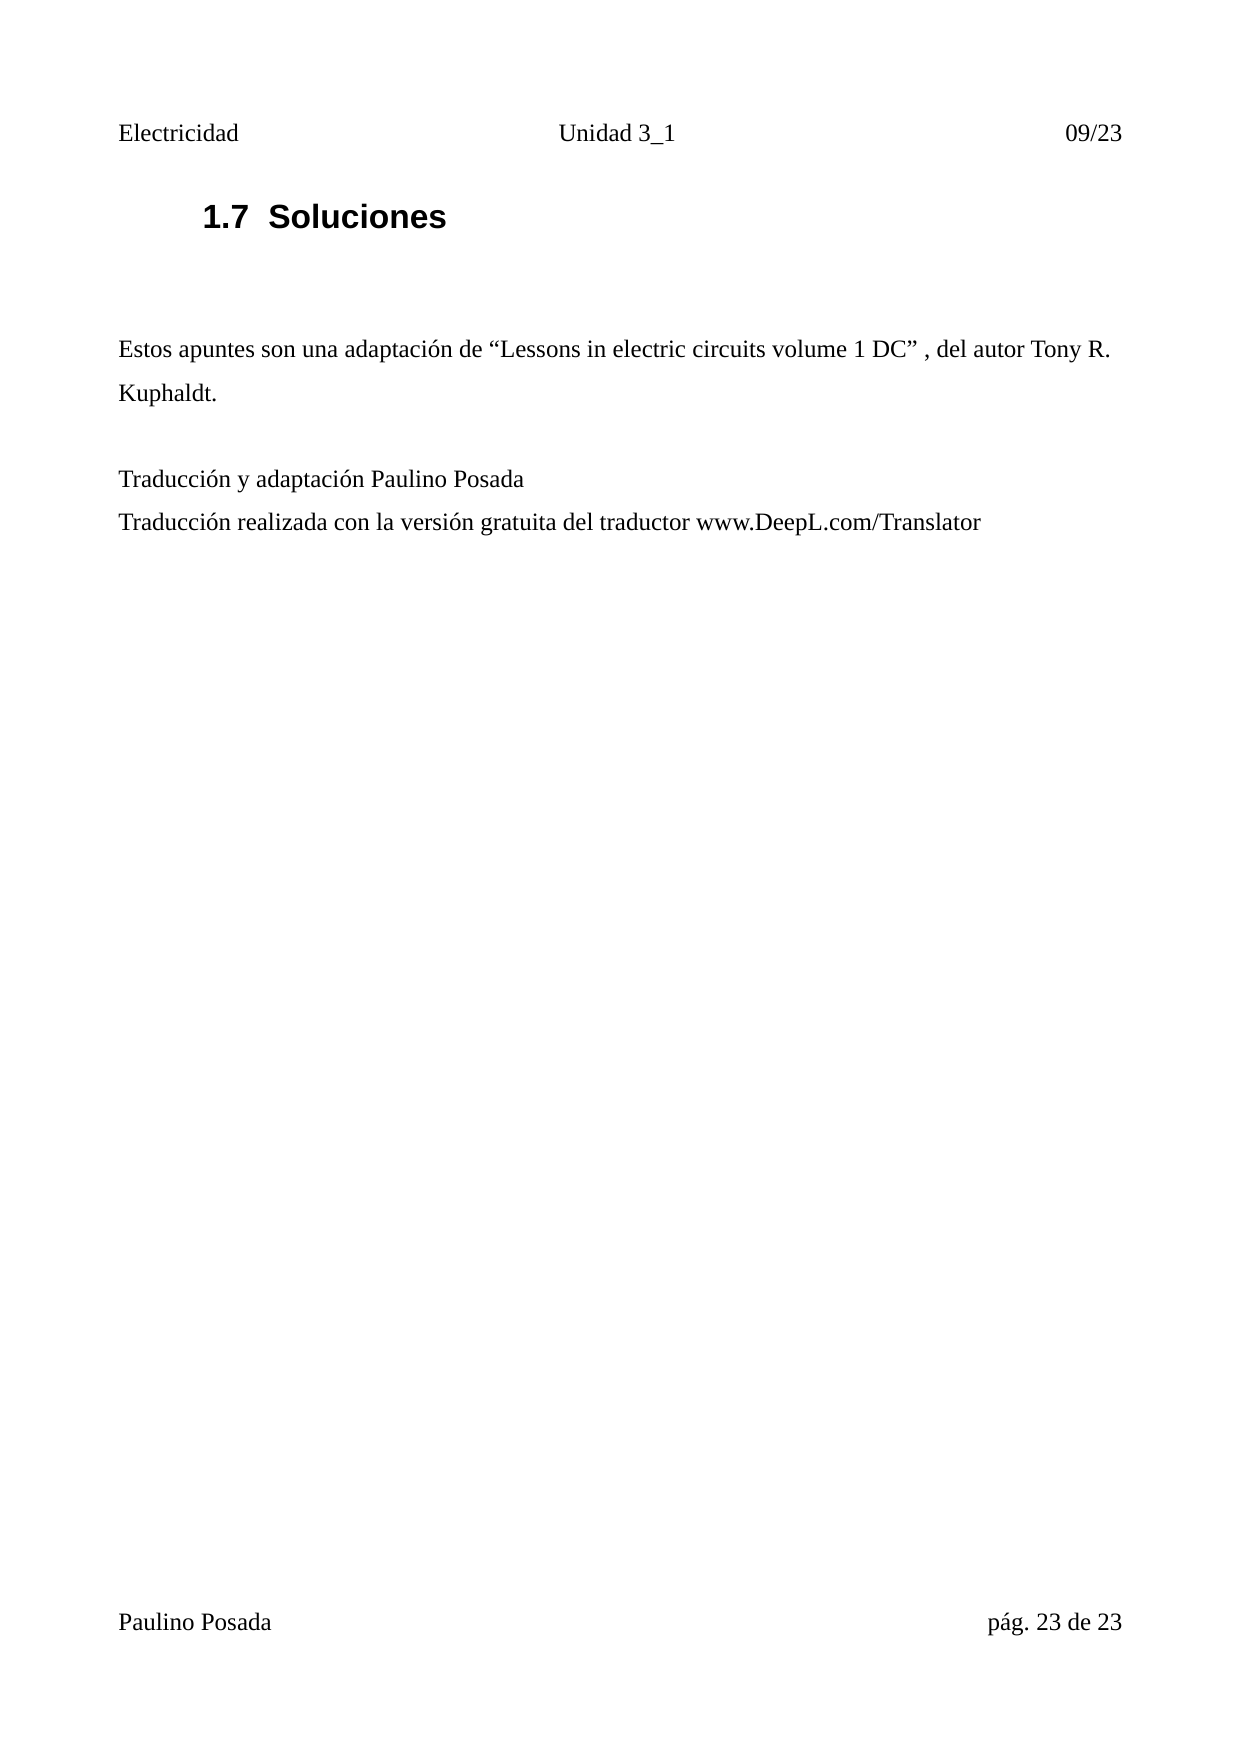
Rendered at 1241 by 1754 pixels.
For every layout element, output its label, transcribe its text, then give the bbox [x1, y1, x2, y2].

text Traducción y adaptación Paulino Posada [118, 464, 1122, 493]
text Traducción realizada con la versión gratuita del traductor www.DeepL.com/Translator [118, 507, 1122, 536]
subtitle Soluciones [193, 197, 1122, 236]
text Estos apuntes son una adaptación de “Lessons in electric circuits volume 1 DC” , del autor Tony R. Kuphaldt. [118, 334, 1122, 406]
